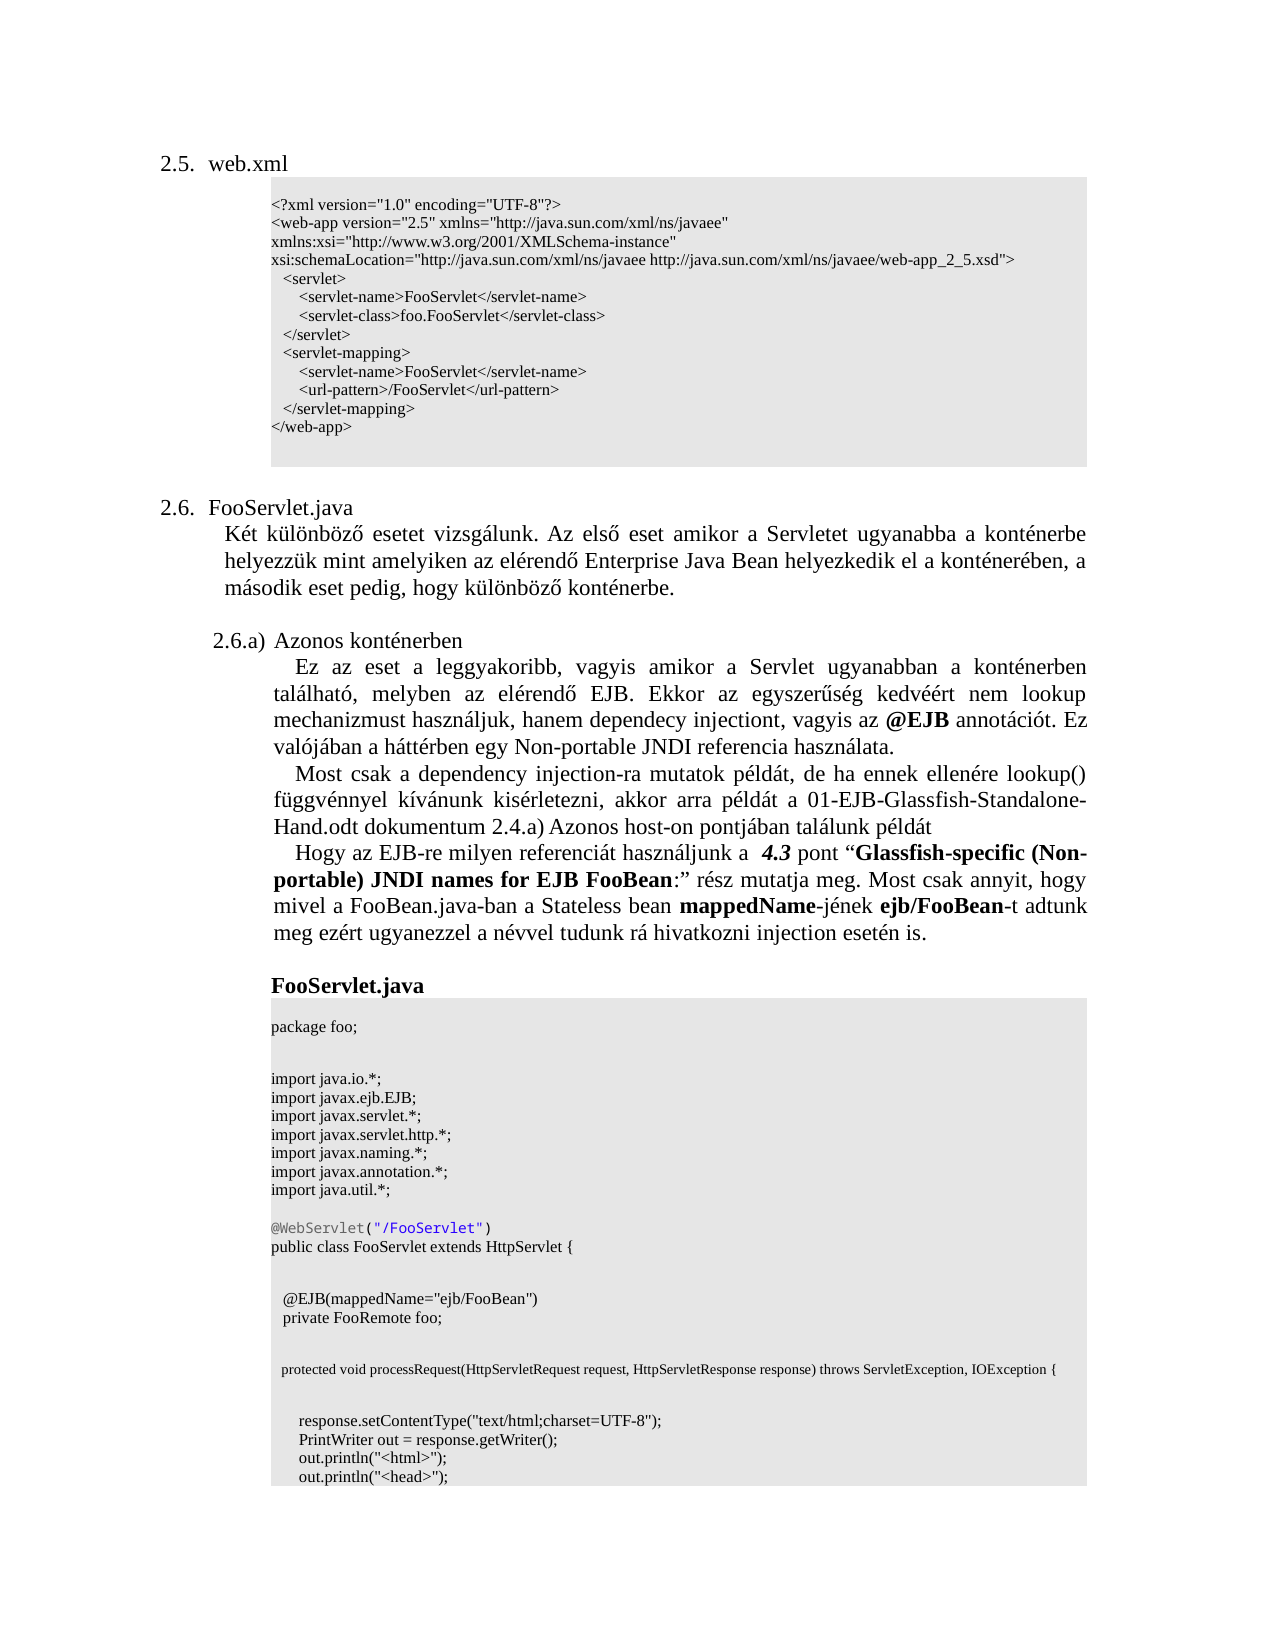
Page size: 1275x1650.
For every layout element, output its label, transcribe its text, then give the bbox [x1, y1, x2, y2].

text <servlet-name>FooServlet</servlet-name> [271, 288, 1087, 306]
text import javax.annotation.*; [271, 1162, 1087, 1181]
text protected void processRequest(HttpServletRequest request, HttpServletResponse response) throws ServletException, IOException { [271, 1361, 1087, 1377]
list FooServlet.java [154, 494, 1087, 520]
text import javax.ejb.EJB; [271, 1088, 1087, 1107]
text import java.io.*; [271, 1069, 1087, 1088]
text @EJB(mappedName="ejb/FooBean") [271, 1290, 1087, 1308]
text <url-pattern>/FooServlet</url-pattern> [271, 381, 1087, 399]
text xsi:schemaLocation="http://java.sun.com/xml/ns/javaee http://java.sun.com/xml/ns/javaee/web-app_2_5.xsd"> [271, 251, 1087, 269]
text Ez az eset a leggyakoribb, vagyis amikor a Servlet ugyanabban a konténerben található, melyben az elérendő EJB. Ekkor az egyszerűség kedvéért nem lookup mechanizmust használjuk, hanem dependecy injectiont, vagyis az @EJB annotációt. Ez valójában a háttérben egy Non-portable JNDI referencia használata. [273, 653, 1087, 759]
text Hogy az EJB-re milyen referenciát használjunk a 4.3 pont “Glassfish-specific (Non-portable) JNDI names for EJB FooBean:” rész mutatja meg. Most csak annyit, hogy mivel a FooBean.java-ban a Stateless bean mappedName-jének ejb/FooBean-t adtunk meg ezért ugyanezzel a névvel tudunk rá hivatkozni injection esetén is. [273, 839, 1087, 945]
text <servlet-mapping> [271, 343, 1087, 362]
text <?xml version="1.0" encoding="UTF-8"?> [271, 195, 1087, 214]
list Azonos konténerben [207, 627, 1087, 653]
text </servlet> [271, 325, 1087, 343]
text xmlns:xsi="http://www.w3.org/2001/XMLSchema-instance" [271, 232, 1087, 251]
text <servlet-name>FooServlet</servlet-name> [271, 362, 1087, 381]
list web.xml [154, 150, 1087, 177]
text </web-app> [271, 418, 1087, 436]
text import javax.naming.*; [271, 1144, 1087, 1162]
text import javax.servlet.http.*; [271, 1125, 1087, 1144]
text <servlet> [271, 269, 1087, 288]
text import javax.servlet.*; [271, 1107, 1087, 1125]
text @WebServlet("/FooServlet") [271, 1218, 1087, 1237]
text </servlet-mapping> [271, 399, 1087, 418]
text FooServlet.java [271, 972, 1087, 998]
text private FooRemote foo; [271, 1308, 1087, 1327]
text <servlet-class>foo.FooServlet</servlet-class> [271, 306, 1087, 325]
text <web-app version="2.5" xmlns="http://java.sun.com/xml/ns/javaee" [271, 214, 1087, 232]
text out.println("<html>"); [271, 1448, 1087, 1467]
text response.setContentType("text/html;charset=UTF-8"); [271, 1411, 1087, 1430]
text Két különböző esetet vizsgálunk. Az első eset amikor a Servletet ugyanabba a konténerbe helyezzük mint amelyiken az elérendő Enterprise Java Bean helyezkedik el a konténerében, a második eset pedig, hogy különböző konténerbe. [224, 520, 1087, 600]
text public class FooServlet extends HttpServlet { [271, 1237, 1087, 1256]
text PrintWriter out = response.getWriter(); [271, 1430, 1087, 1448]
text Most csak a dependency injection-ra mutatok példát, de ha ennek ellenére lookup() függvénnyel kívánunk kisérletezni, akkor arra példát a 01-EJB-Glassfish-Standalone-Hand.odt dokumentum 2.4.a) Azonos host-on pontjában találunk példát [273, 759, 1087, 839]
text package foo; [271, 1017, 1087, 1036]
text out.println("<head>"); [271, 1467, 1087, 1486]
text import java.util.*; [271, 1181, 1087, 1199]
